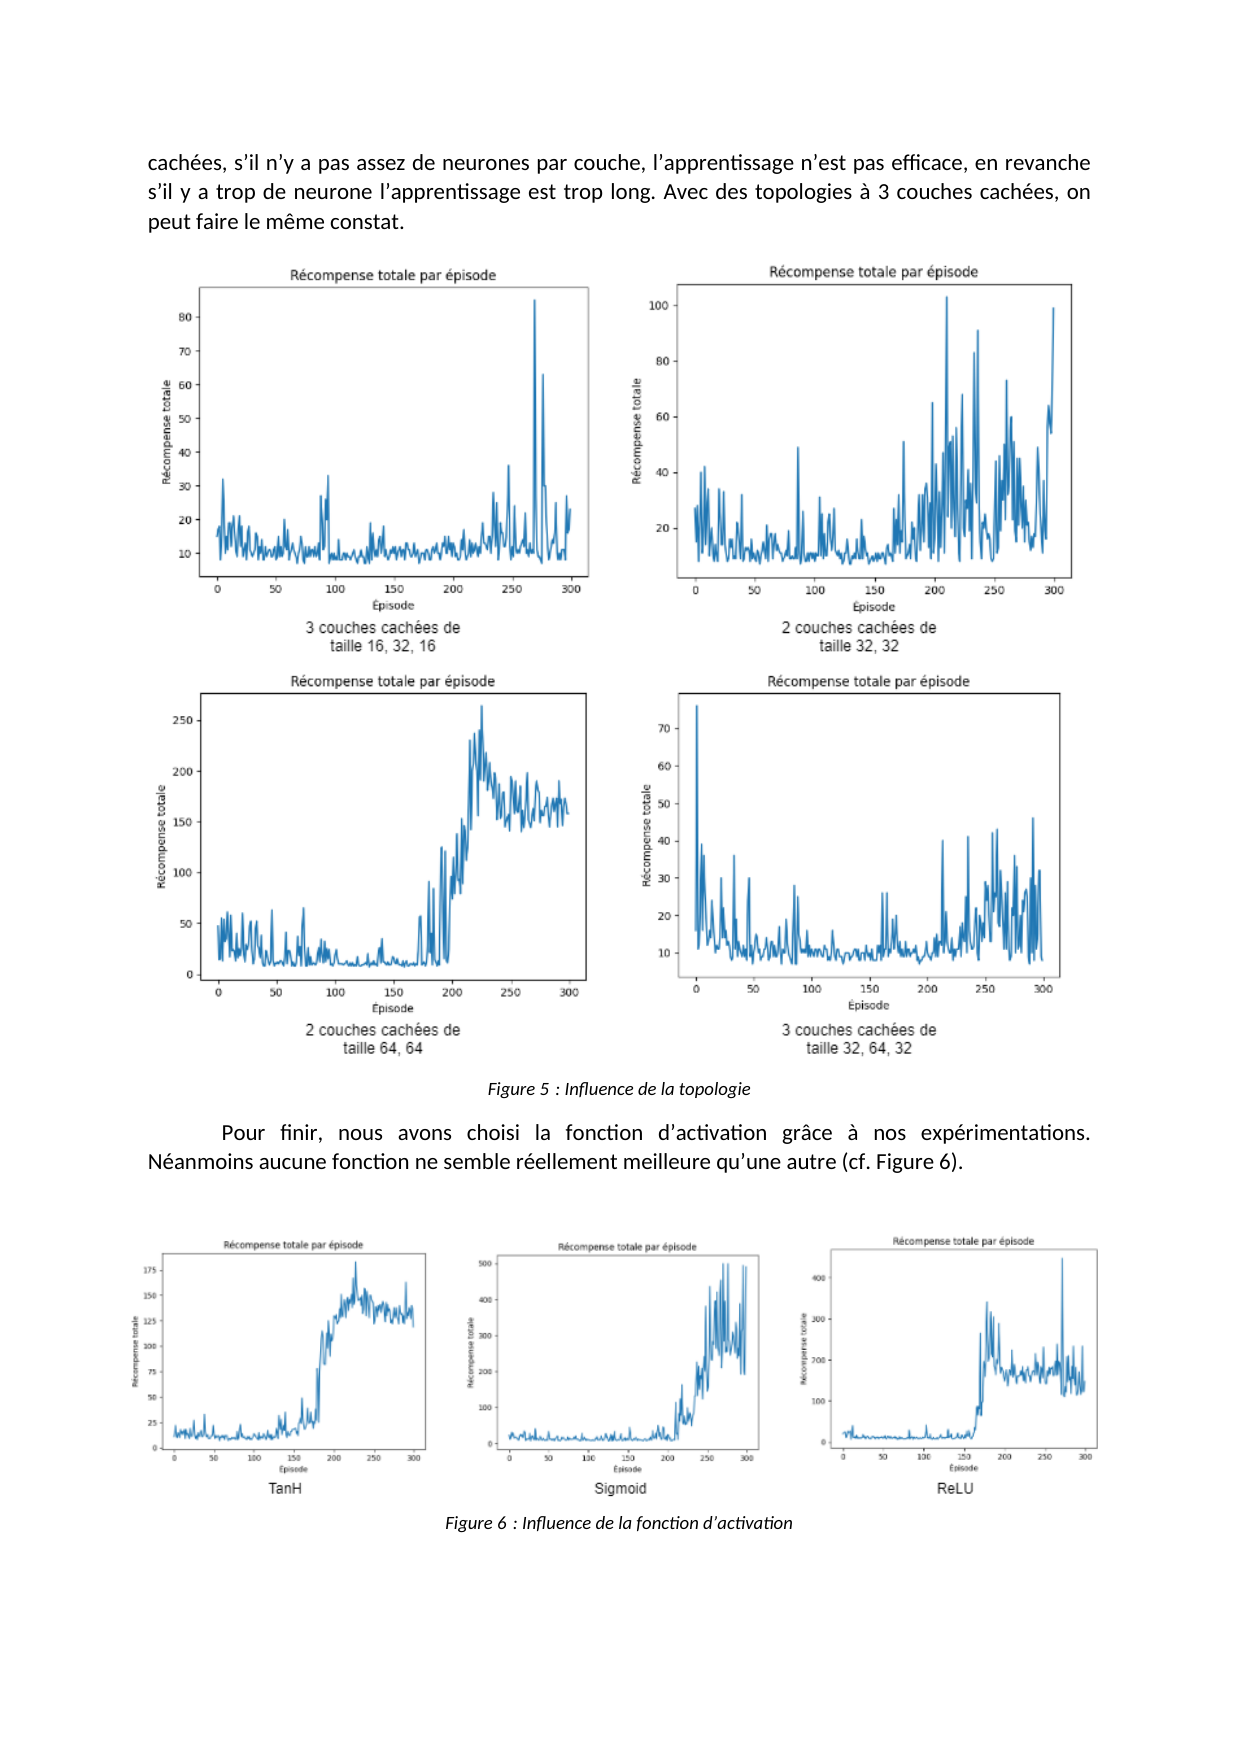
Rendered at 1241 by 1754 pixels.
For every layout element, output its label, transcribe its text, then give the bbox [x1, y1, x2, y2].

text Figure 5 : Influence de la topologie [148, 1077, 1093, 1099]
text Pour finir, nous avons choisi la fonction d’activation grâce à nos expérimentations. Néanmoins aucune fonction ne semble réellement meilleure qu’une autre (cf. Figure 6). [148, 1118, 1093, 1175]
text Figure 6 : Influence de la fonction d’activation [148, 1498, 1093, 1534]
text cachées, s’il n’y a pas assez de neurones par couche, l’apprentissage n’est pas efficace, en revanche s’il y a trop de neurone l’apprentissage est trop long. Avec des topologies à 3 couches cachées, on peut faire le même constat. [148, 148, 1093, 235]
